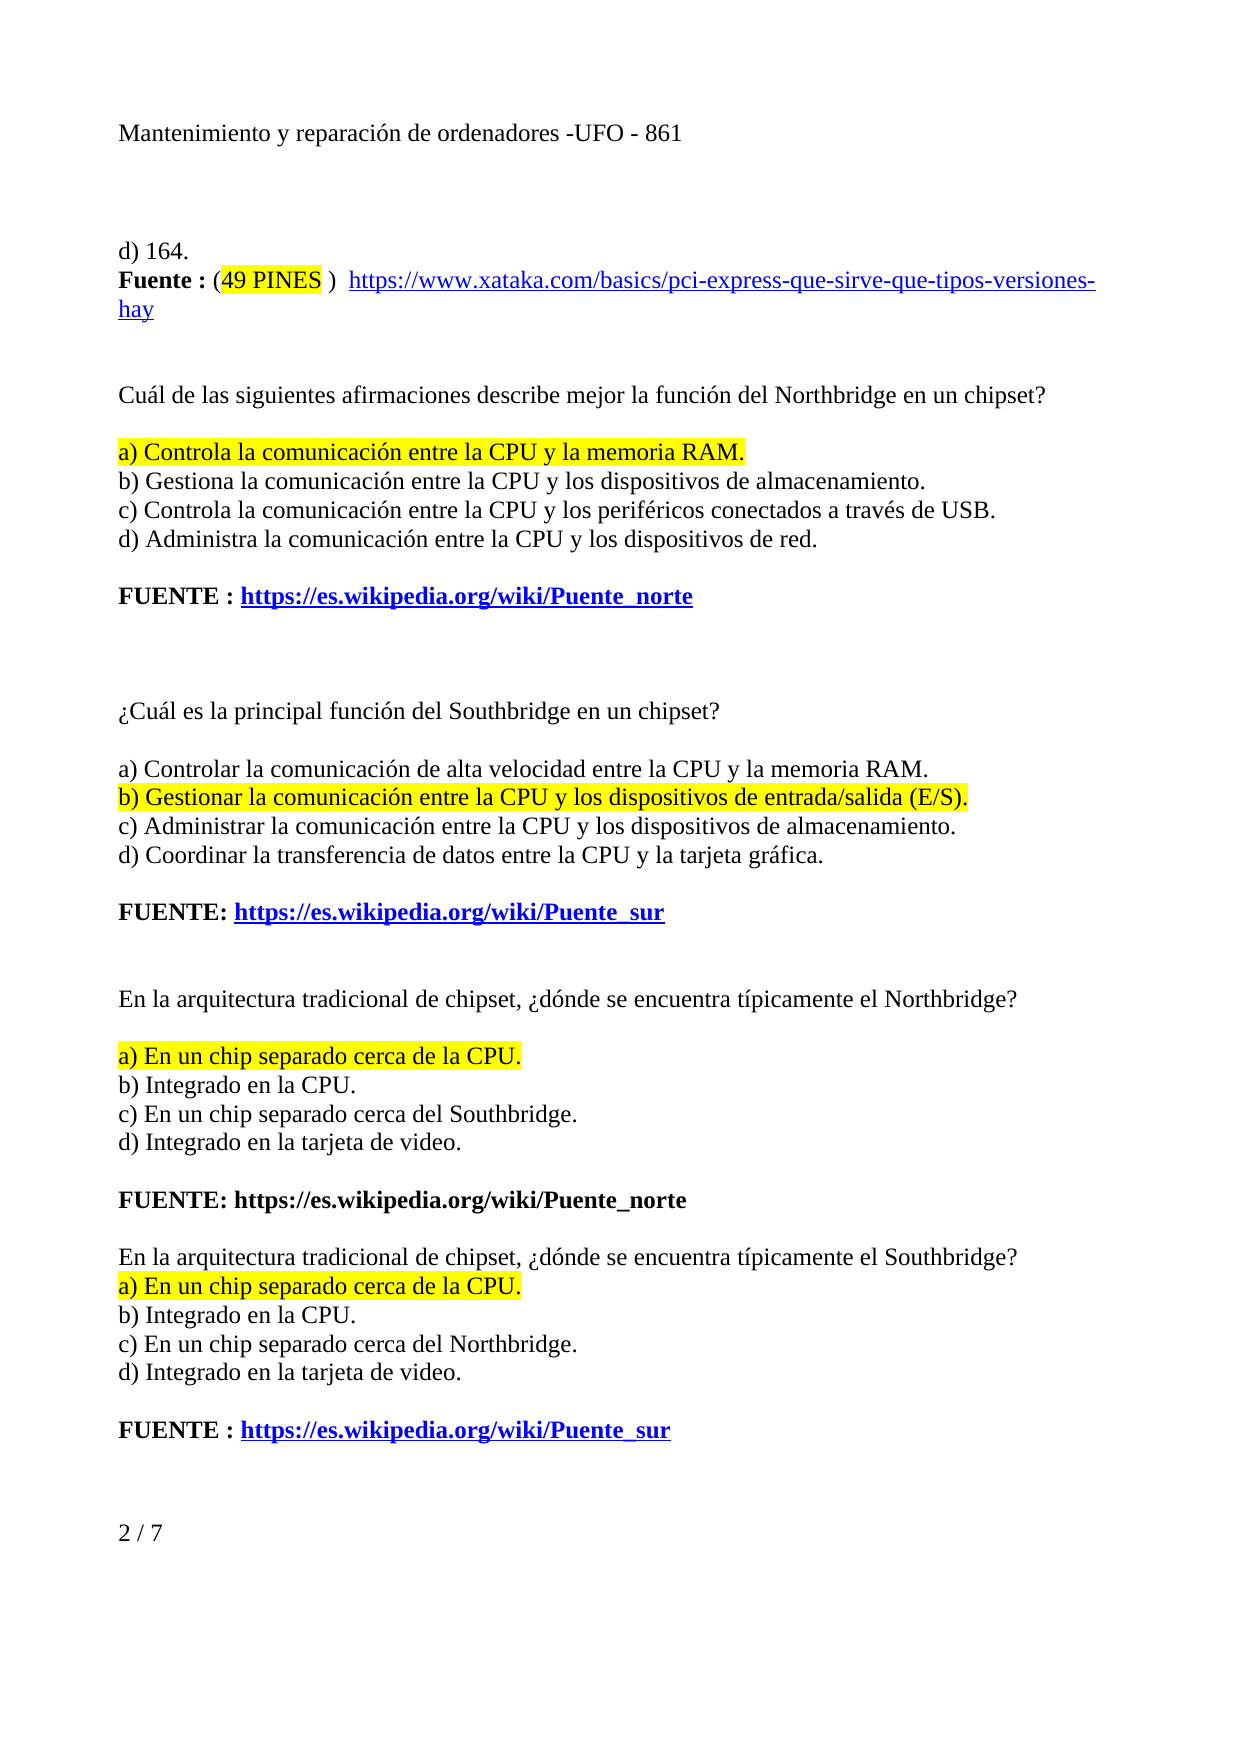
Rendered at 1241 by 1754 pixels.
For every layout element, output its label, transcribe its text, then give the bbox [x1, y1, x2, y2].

text d) Coordinar la transferencia de datos entre la CPU y la tarjeta gráfica. [118, 840, 1122, 869]
text FUENTE: https://es.wikipedia.org/wiki/Puente_norte [118, 1185, 1122, 1214]
text FUENTE : https://es.wikipedia.org/wiki/Puente_norte [118, 581, 1122, 610]
text Fuente : (49 PINES ) https://www.xataka.com/basics/pci-express-que-sirve-que-tipos-versiones-hay [118, 265, 1122, 322]
text a) En un chip separado cerca de la CPU. [118, 1041, 1122, 1070]
text d) Integrado en la tarjeta de video. [118, 1127, 1122, 1156]
text d) 164. [118, 236, 1122, 265]
text En la arquitectura tradicional de chipset, ¿dónde se encuentra típicamente el Southbridge? [118, 1242, 1122, 1271]
text FUENTE : https://es.wikipedia.org/wiki/Puente_sur [118, 1415, 1122, 1444]
text d) Integrado en la tarjeta de video. [118, 1357, 1122, 1386]
text ¿Cuál es la principal función del Southbridge en un chipset? [118, 696, 1122, 725]
text En la arquitectura tradicional de chipset, ¿dónde se encuentra típicamente el Northbridge? [118, 984, 1122, 1012]
text b) Gestionar la comunicación entre la CPU y los dispositivos de entrada/salida (E/S). [118, 782, 1122, 811]
text a) En un chip separado cerca de la CPU. [118, 1271, 1122, 1300]
text c) En un chip separado cerca del Northbridge. [118, 1329, 1122, 1357]
text Cuál de las siguientes afirmaciones describe mejor la función del Northbridge en un chipset? [118, 380, 1122, 409]
text b) Gestiona la comunicación entre la CPU y los dispositivos de almacenamiento. [118, 466, 1122, 495]
text a) Controla la comunicación entre la CPU y la memoria RAM. [118, 437, 1122, 466]
text d) Administra la comunicación entre la CPU y los dispositivos de red. [118, 524, 1122, 552]
text c) En un chip separado cerca del Southbridge. [118, 1099, 1122, 1127]
text b) Integrado en la CPU. [118, 1300, 1122, 1329]
text a) Controlar la comunicación de alta velocidad entre la CPU y la memoria RAM. [118, 754, 1122, 782]
text FUENTE: https://es.wikipedia.org/wiki/Puente_sur [118, 897, 1122, 926]
text c) Administrar la comunicación entre la CPU y los dispositivos de almacenamiento. [118, 811, 1122, 840]
text c) Controla la comunicación entre la CPU y los periféricos conectados a través de USB. [118, 495, 1122, 524]
text b) Integrado en la CPU. [118, 1070, 1122, 1099]
